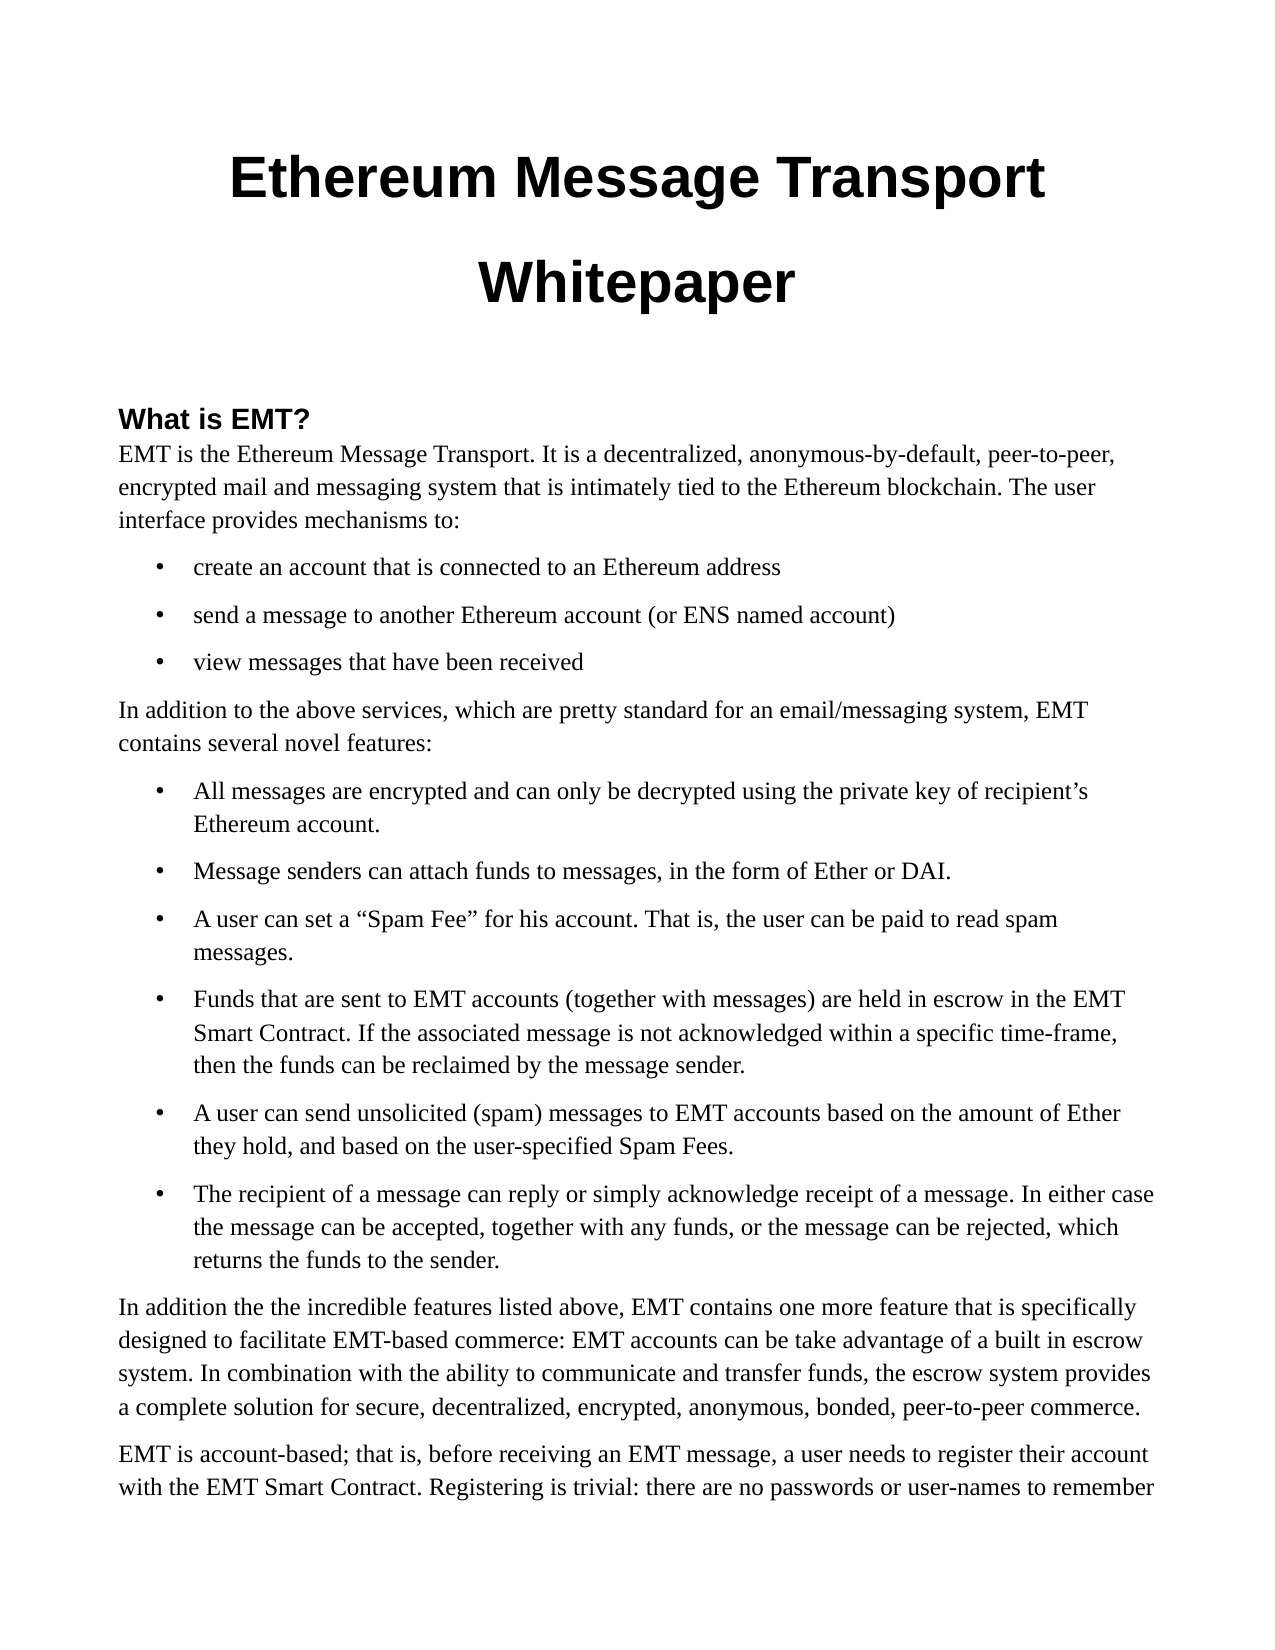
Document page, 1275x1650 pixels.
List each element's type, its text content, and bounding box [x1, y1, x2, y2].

text In addition the the incredible features listed above, EMT contains one more feature that is specifically designed to facilitate EMT-based commerce: EMT accounts can be take advantage of a built in escrow system. In combination with the ability to communicate and transfer funds, the escrow system provides a complete solution for secure, decentralized, encrypted, anonymous, bonded, peer-to-peer commerce. [118, 1292, 1157, 1420]
text EMT is account-based; that is, before receiving an EMT message, a user needs to register their account with the EMT Smart Contract. Registering is trivial: there are no passwords or user-names to remember [118, 1439, 1157, 1501]
list send a message to another Ethereum account (or ENS named account) [156, 600, 1157, 629]
list Funds that are sent to EMT accounts (together with messages) are held in escrow in the EMT Smart Contract. If the associated message is not acknowledged within a specific time-frame, then the funds can be reclaimed by the message sender. [156, 984, 1157, 1079]
list The recipient of a message can reply or simply acknowledge receipt of a message. In either case the message can be accepted, together with any funds, or the message can be rejected, which returns the funds to the sender. [156, 1179, 1157, 1274]
list All messages are encrypted and can only be decrypted using the private key of recipient’s Ethereum account. [156, 776, 1157, 837]
title Whitepaper [118, 248, 1157, 315]
list Message senders can attach funds to messages, in the form of Ether or DAI. [156, 856, 1157, 885]
text EMT is the Ethereum Message Transport. It is a decentralized, anonymous-by-default, peer-to-peer, encrypted mail and messaging system that is intimately tied to the Ethereum blockchain. The user interface provides mechanisms to: [118, 439, 1157, 533]
list A user can set a “Spam Fee” for his account. That is, the user can be paid to read spam messages. [156, 904, 1157, 966]
title Ethereum Message Transport [118, 143, 1157, 210]
list create an account that is connected to an Ethereum address [156, 552, 1157, 581]
text In addition to the above services, which are pretty standard for an email/messaging system, EMT contains several novel features: [118, 695, 1157, 757]
list A user can send unsolicited (spam) messages to EMT accounts based on the amount of Ether they hold, and based on the user-specified Spam Fees. [156, 1098, 1157, 1160]
subtitle What is EMT? [118, 402, 1157, 436]
list view messages that have been received [156, 647, 1157, 676]
